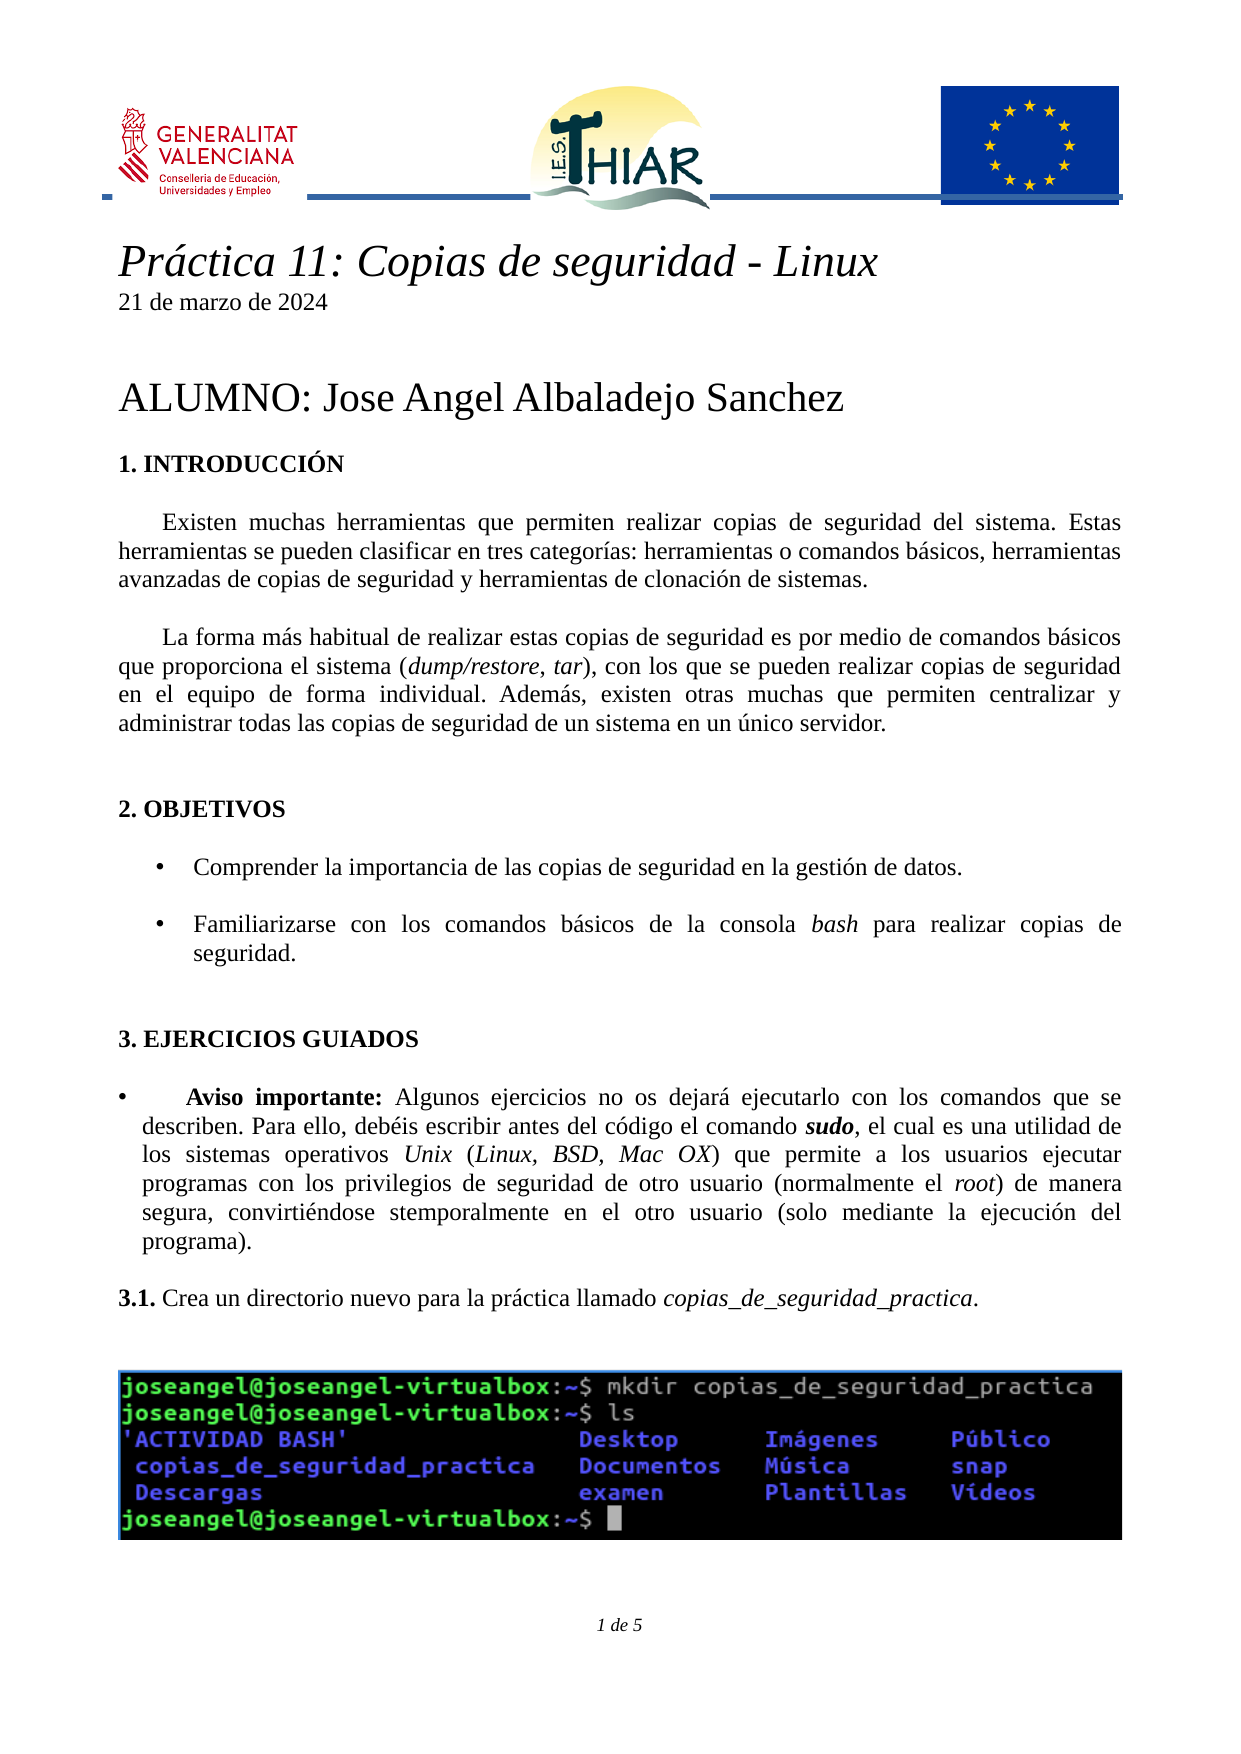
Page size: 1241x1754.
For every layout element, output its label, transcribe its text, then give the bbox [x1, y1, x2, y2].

picture [940, 86, 1119, 194]
list Comprender la importancia de las copias de seguridad en la gestión de datos. [156, 852, 1122, 881]
text 3.1. Crea un directorio nuevo para la práctica llamado copias_de_seguridad_practica. [118, 1283, 1122, 1312]
text La forma más habitual de realizar estas copias de seguridad es por medio de comandos básicos que proporciona el sistema (dump/restore, tar), con los que se pueden realizar copias de seguridad en el equipo de forma individual. Además, existen otras muchas que permiten centralizar y administrar todas las copias de seguridad de un sistema en un único servidor. [118, 622, 1122, 737]
picture [940, 200, 1119, 205]
picture [118, 1369, 1123, 1540]
text Existen muchas herramientas que permiten realizar copias de seguridad del sistema. Estas herramientas se pueden clasificar en tres categorías: herramientas o comandos básicos, herramientas avanzadas de copias de seguridad y herramientas de clonación de sistemas. [118, 507, 1122, 593]
text ALUMNO: Jose Angel Albaladejo Sanchez [118, 373, 1122, 421]
picture [530, 86, 710, 210]
text 21 de marzo de 2024 [118, 287, 1122, 315]
list Familiarizarse con los comandos básicos de la consola bash para realizar copias de seguridad. [156, 909, 1122, 967]
picture [112, 103, 308, 206]
text 2. OBJETIVOS [118, 794, 1122, 823]
text 3. EJERCICIOS GUIADOS [118, 1024, 1122, 1053]
list Aviso importante: Algunos ejercicios no os dejará ejecutarlo con los comandos que se describen. Para ello, debéis escribir antes del código el comando sudo, el cual es una utilidad de los sistemas operativos Unix (Linux, BSD, Mac OX) que permite a los usuarios ejecutar programas con los privilegios de seguridad de otro usuario (normalmente el root) de manera segura, convirtiéndose stemporalmente en el otro usuario (solo mediante la ejecución del programa). [118, 1082, 1122, 1254]
text 1. INTRODUCCIÓN [118, 449, 1122, 478]
text Práctica 11: Copias de seguridad - Linux [118, 234, 1122, 287]
